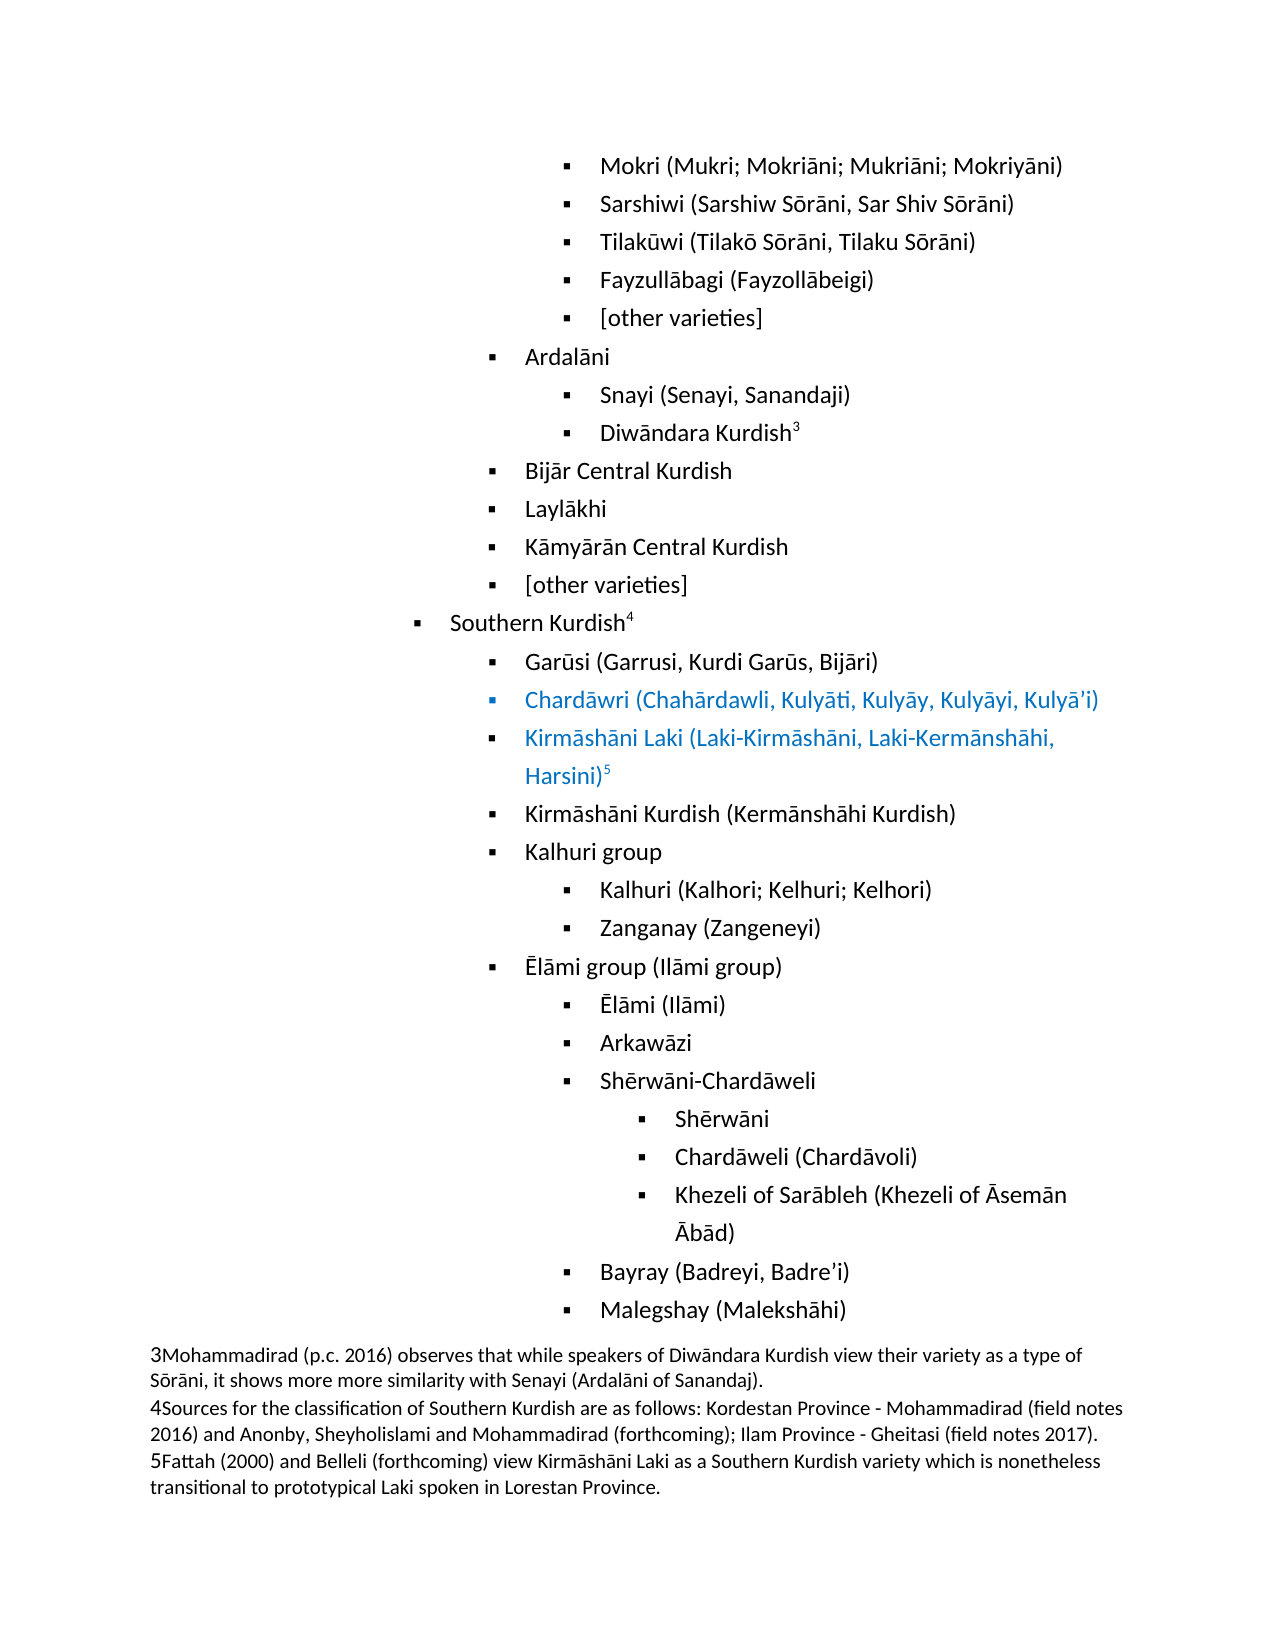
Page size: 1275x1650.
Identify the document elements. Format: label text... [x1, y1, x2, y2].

list Khezeli of Sarābleh (Khezeli of Āsemān Ābād) [637, 1179, 1125, 1248]
list Kirmāshāni Laki (Laki-Kirmāshāni, Laki-Kermānshāhi, Harsini) [487, 722, 1125, 791]
list Kalhuri (Kalhori; Kelhuri; Kelhori) [562, 874, 1125, 905]
list Shērwāni [637, 1103, 1125, 1134]
list [other varieties] [562, 302, 1125, 333]
list Sources for the classification of Southern Kurdish are as follows: Kordestan Province - Mohammadirad (field notes 2016) and Anonby, Sheyholislami and Mohammadirad (forthcoming); Ilam Province - Gheitasi (field notes 2017). [150, 1393, 1125, 1447]
list Ēlāmi (Ilāmi) [562, 989, 1125, 1019]
list Arkawāzi [562, 1027, 1125, 1057]
list Garūsi (Garrusi, Kurdi Garūs, Bijāri) [488, 646, 1125, 676]
list Chardāweli (Chardāvoli) [637, 1141, 1125, 1172]
list Ardalāni [488, 341, 1125, 371]
list Kalhuri group [488, 836, 1125, 867]
list Southern Kurdish [413, 607, 1125, 638]
list Shērwāni-Chardāweli [562, 1065, 1125, 1096]
list Fayzullābagi (Fayzollābeigi) [562, 264, 1125, 295]
list Fattah (2000) and Belleli (forthcoming) view Kirmāshāni Laki as a Southern Kurdish variety which is nonetheless transitional to prototypical Laki spoken in Lorestan Province. [150, 1447, 1125, 1500]
list Malegshay (Malekshāhi) [562, 1294, 1125, 1324]
list Diwāndara Kurdish [562, 417, 1125, 447]
list Ēlāmi group (Ilāmi group) [488, 951, 1125, 981]
list Kāmyārān Central Kurdish [487, 531, 1125, 562]
list Kirmāshāni Kurdish (Kermānshāhi Kurdish) [488, 798, 1125, 829]
list Sarshiwi (Sarshiw Sōrāni, Sar Shiv Sōrāni) [562, 188, 1125, 219]
list Chardāwri (Chahārdawli, Kulyāti, Kulyāy, Kulyāyi, Kulyā’i) [488, 684, 1125, 714]
list [other varieties] [488, 569, 1125, 600]
list Zanganay (Zangeneyi) [562, 912, 1125, 943]
list Mohammadirad (p.c. 2016) observes that while speakers of Diwāndara Kurdish view their variety as a type of Sōrāni, it shows more more similarity with Senayi (Ardalāni of Sanandaj). [150, 1340, 1125, 1393]
list Mokri (Mukri; Mokriāni; Mukriāni; Mokriyāni) [562, 150, 1125, 181]
list Snayi (Senayi, Sanandaji) [562, 379, 1125, 409]
list Laylākhi [487, 493, 1125, 524]
list Bijār Central Kurdish [488, 455, 1125, 486]
list Bayray (Badreyi, Badre’i) [562, 1256, 1125, 1286]
list Tilakūwi (Tilakō Sōrāni, Tilaku Sōrāni) [562, 226, 1125, 257]
